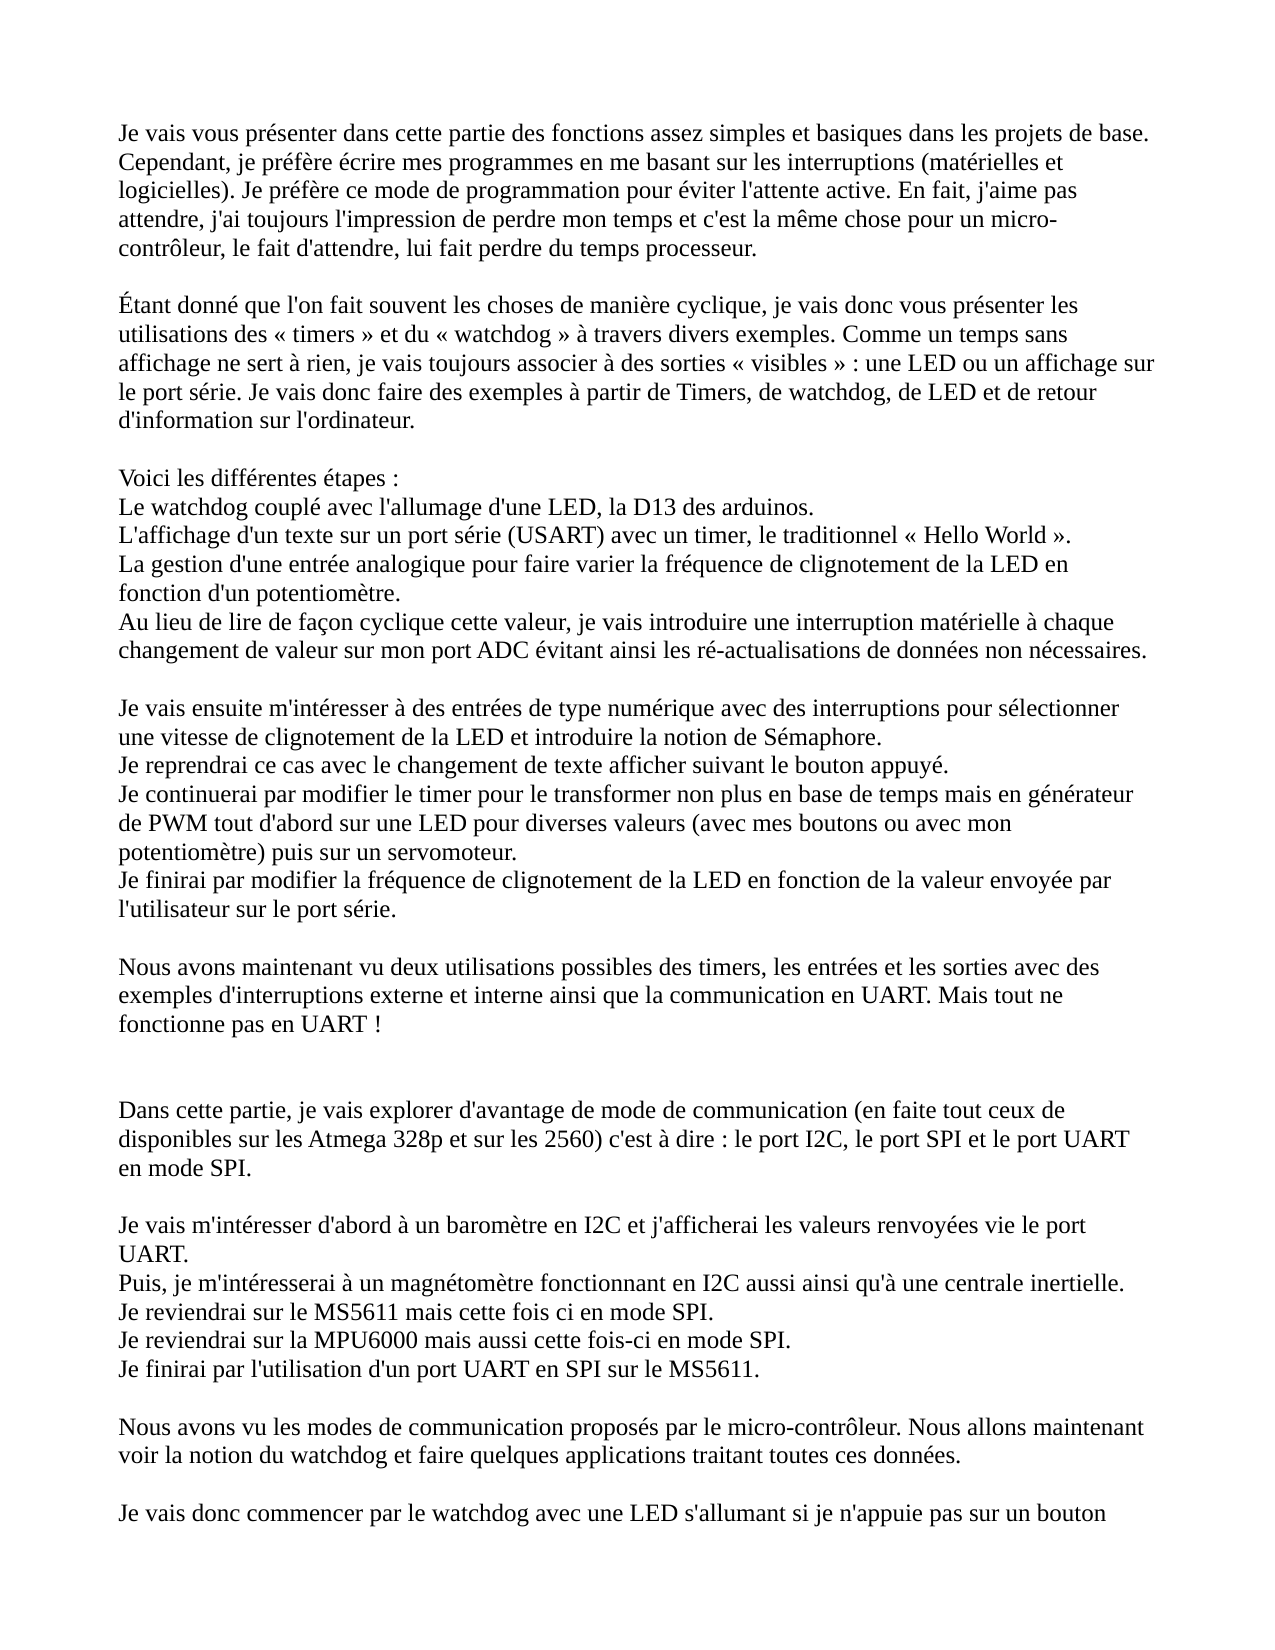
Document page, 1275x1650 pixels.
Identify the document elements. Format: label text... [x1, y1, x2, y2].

text Je reviendrai sur le MS5611 mais cette fois ci en mode SPI. [118, 1297, 1157, 1326]
text L'affichage d'un texte sur un port série (USART) avec un timer, le traditionnel « Hello World ». [118, 521, 1157, 549]
text Au lieu de lire de façon cyclique cette valeur, je vais introduire une interruption matérielle à chaque changement de valeur sur mon port ADC évitant ainsi les ré-actualisations de données non nécessaires. [118, 607, 1157, 664]
text Je reviendrai sur la MPU6000 mais aussi cette fois-ci en mode SPI. [118, 1326, 1157, 1354]
text Le watchdog couplé avec l'allumage d'une LED, la D13 des arduinos. [118, 492, 1157, 521]
text Je finirai par modifier la fréquence de clignotement de la LED en fonction de la valeur envoyée par l'utilisateur sur le port série. [118, 866, 1157, 923]
text Je continuerai par modifier le timer pour le transformer non plus en base de temps mais en générateur de PWM tout d'abord sur une LED pour diverses valeurs (avec mes boutons ou avec mon potentiomètre) puis sur un servomoteur. [118, 779, 1157, 866]
text Nous avons vu les modes de communication proposés par le micro-contrôleur. Nous allons maintenant voir la notion du watchdog et faire quelques applications traitant toutes ces données. [118, 1412, 1157, 1469]
text La gestion d'une entrée analogique pour faire varier la fréquence de clignotement de la LED en fonction d'un potentiomètre. [118, 549, 1157, 607]
text Je finirai par l'utilisation d'un port UART en SPI sur le MS5611. [118, 1354, 1157, 1383]
text Nous avons maintenant vu deux utilisations possibles des timers, les entrées et les sorties avec des exemples d'interruptions externe et interne ainsi que la communication en UART. Mais tout ne fonctionne pas en UART ! [118, 952, 1157, 1038]
text Je reprendrai ce cas avec le changement de texte afficher suivant le bouton appuyé. [118, 751, 1157, 779]
text Je vais donc commencer par le watchdog avec une LED s'allumant si je n'appuie pas sur un bouton [118, 1498, 1157, 1527]
text Puis, je m'intéresserai à un magnétomètre fonctionnant en I2C aussi ainsi qu'à une centrale inertielle. [118, 1268, 1157, 1297]
text Je vais m'intéresser d'abord à un baromètre en I2C et j'afficherai les valeurs renvoyées vie le port UART. [118, 1211, 1157, 1268]
text Je vais vous présenter dans cette partie des fonctions assez simples et basiques dans les projets de base. Cependant, je préfère écrire mes programmes en me basant sur les interruptions (matérielles et logicielles). Je préfère ce mode de programmation pour éviter l'attente active. En fait, j'aime pas attendre, j'ai toujours l'impression de perdre mon temps et c'est la même chose pour un micro-contrôleur, le fait d'attendre, lui fait perdre du temps processeur. [118, 118, 1157, 262]
text Voici les différentes étapes : [118, 463, 1157, 492]
text Dans cette partie, je vais explorer d'avantage de mode de communication (en faite tout ceux de disponibles sur les Atmega 328p et sur les 2560) c'est à dire : le port I2C, le port SPI et le port UART en mode SPI. [118, 1096, 1157, 1182]
text Je vais ensuite m'intéresser à des entrées de type numérique avec des interruptions pour sélectionner une vitesse de clignotement de la LED et introduire la notion de Sémaphore. [118, 693, 1157, 751]
text Étant donné que l'on fait souvent les choses de manière cyclique, je vais donc vous présenter les utilisations des « timers » et du « watchdog » à travers divers exemples. Comme un temps sans affichage ne sert à rien, je vais toujours associer à des sorties « visibles » : une LED ou un affichage sur le port série. Je vais donc faire des exemples à partir de Timers, de watchdog, de LED et de retour d'information sur l'ordinateur. [118, 291, 1157, 434]
